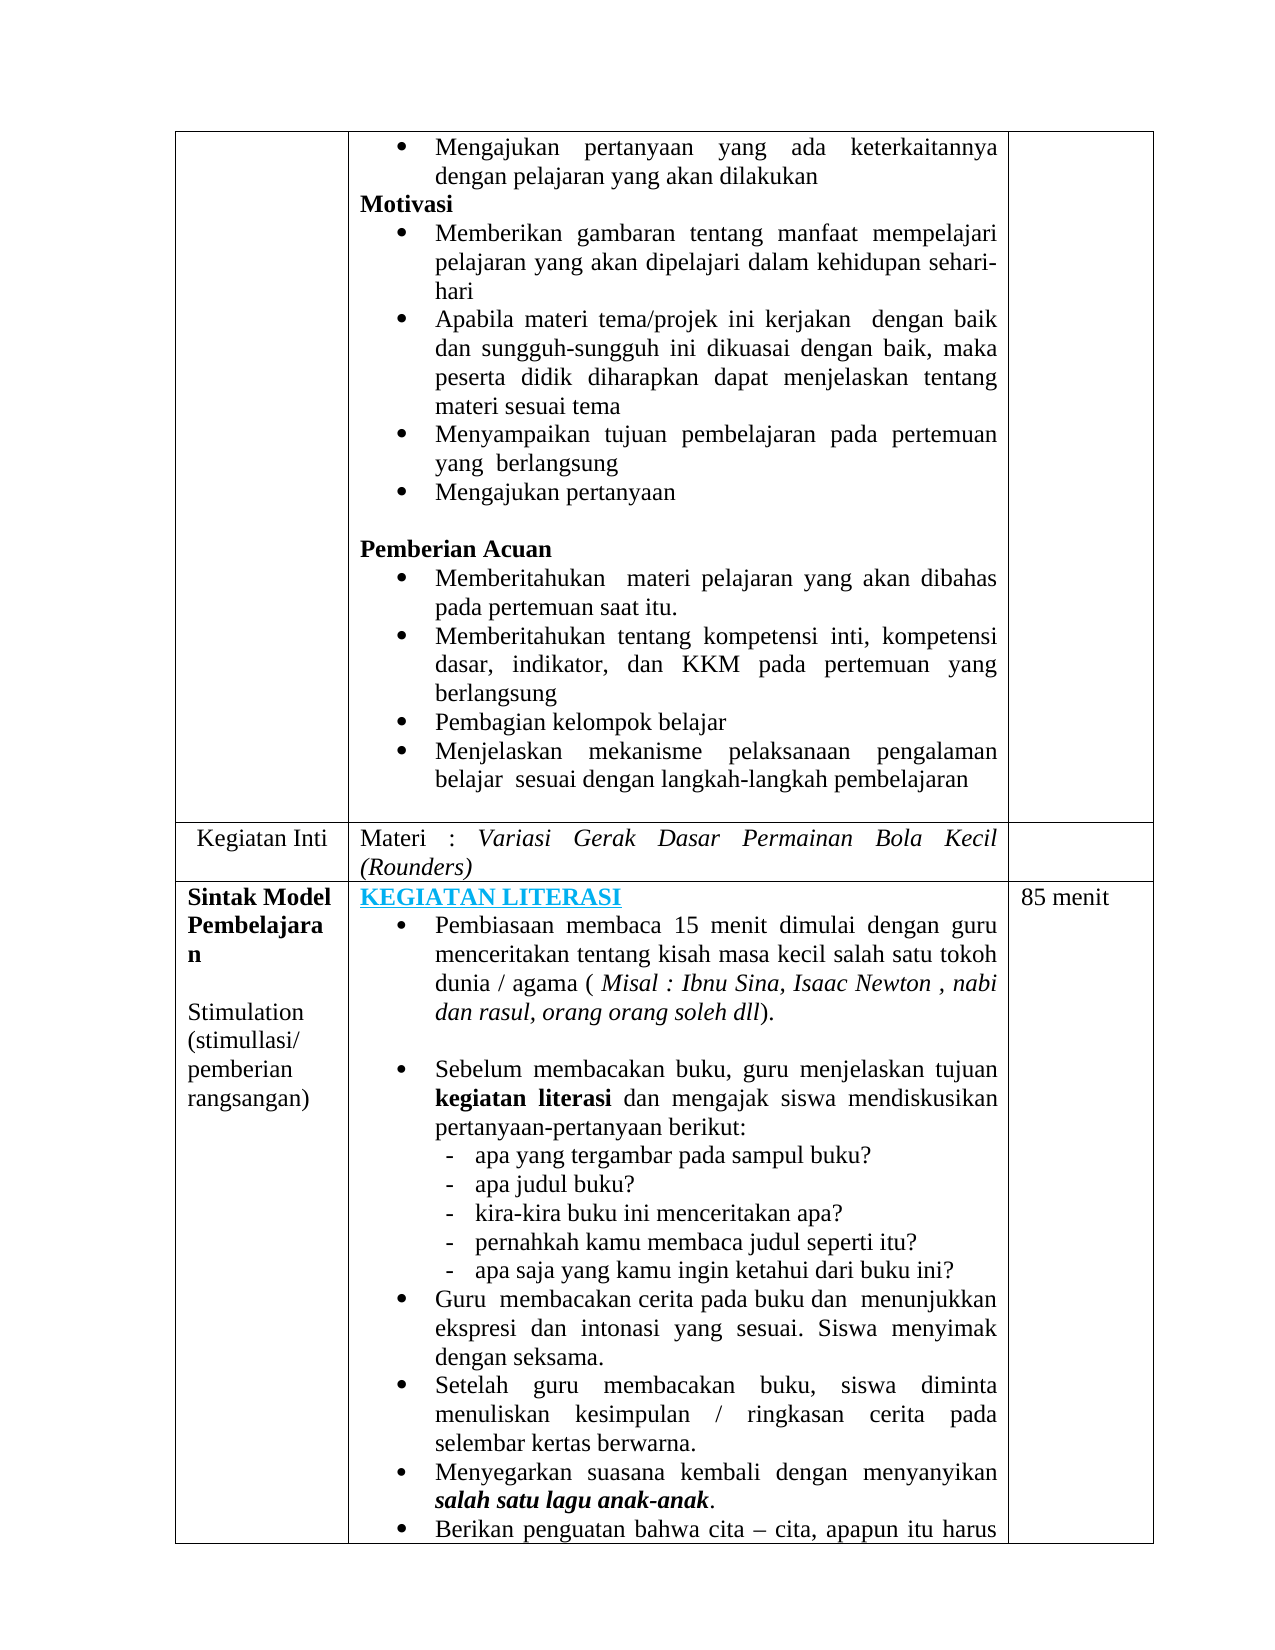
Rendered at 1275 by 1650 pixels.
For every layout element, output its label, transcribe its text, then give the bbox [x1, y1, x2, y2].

table_cell [1009, 132, 1153, 822]
table_cell [176, 132, 348, 822]
table_cell Sintak Model Pembelajaran Stimulation (stimullasi/ pemberian rangsangan) [176, 882, 348, 1543]
table_cell Materi : Variasi Gerak Dasar Permainan Bola Kecil (Rounders) [349, 823, 1008, 881]
table_cell Guru Orientasi Kelas dibuka dengan salam, menanyakan kabar dan mengecek kehadiran siswa. Kelas dilanjutkan dengan doa dipimpin oleh salah seorang siswa. Siswa yang diminta membaca doa adalah siswa yang hari itu datang paling awal (Menghargai kedisiplinan siswa) Siswa diingatkan untuk selalu mengutamakan sikap disiplin setiap saat dan manfaatnya bagi tercapainya cita – cita. Menyanyikan salah satu Lagu Wajib/Lagu Nasional. Guru memberikan penguatan tentang pentingnya menanamkan semangat Nasionalisme. Siswa diminta untuk memeriksa kerapian diri dan kebersihan kelas Siswa memperhatikan penjelasan guru tentang tujuan, manfaat dan aktivitas pembelajaran yang akan dilakukan. Siswa menyimak penjelasan guru tentang pentingnya sikap disiplin, kerja sama, dan mandiri yang akan dikembangkan dalam pembelajaran. Aperpepsi Mengaitkan materi/tema/kegiatan pembelajaran yang akan dilakukan dengan pengalaman peserta didik dengan materi/tema/kegiatan sebelumnya. Mengingatkan kembali materi prasyarat dengan bertanya. Mengajukan pertanyaan yang ada keterkaitannya dengan pelajaran yang akan dilakukan Motivasi Memberikan gambaran tentang manfaat mempelajari pelajaran yang akan dipelajari dalam kehidupan sehari-hari Apabila materi tema/projek ini kerjakan dengan baik dan sungguh-sungguh ini dikuasai dengan baik, maka peserta didik diharapkan dapat menjelaskan tentang materi sesuai tema Menyampaikan tujuan pembelajaran pada pertemuan yang berlangsung Mengajukan pertanyaan Pemberian Acuan Memberitahukan materi pelajaran yang akan dibahas pada pertemuan saat itu. Memberitahukan tentang kompetensi inti, kompetensi dasar, indikator, dan KKM pada pertemuan yang berlangsung Pembagian kelompok belajar Menjelaskan mekanisme pelaksanaan pengalaman belajar sesuai dengan langkah-langkah pembelajaran [349, 132, 1008, 822]
table_cell KEGIATAN LITERASI Pembiasaan membaca 15 menit dimulai dengan guru menceritakan tentang kisah masa kecil salah satu tokoh dunia / agama ( Misal : Ibnu Sina, Isaac Newton , nabi dan rasul, orang orang soleh dll). Sebelum membacakan buku, guru menjelaskan tujuan kegiatan literasi dan mengajak siswa mendiskusikan pertanyaan-pertanyaan berikut: apa yang tergambar pada sampul buku? apa judul buku? kira-kira buku ini menceritakan apa? pernahkah kamu membaca judul seperti itu? apa saja yang kamu ingin ketahui dari buku ini? Guru membacakan cerita pada buku dan menunjukkan ekspresi dan intonasi yang sesuai. Siswa menyimak dengan seksama. Setelah guru membacakan buku, siswa diminta menuliskan kesimpulan / ringkasan cerita pada selembar kertas berwarna. Menyegarkan suasana kembali dengan menyanyikan salah satu lagu anak-anak. Berikan penguatan bahwa cita – cita, apapun itu harus [349, 882, 1008, 1543]
table_cell Kegiatan Inti [176, 823, 348, 881]
table_cell 85 menit [1009, 882, 1153, 1543]
table_cell [1009, 823, 1153, 881]
